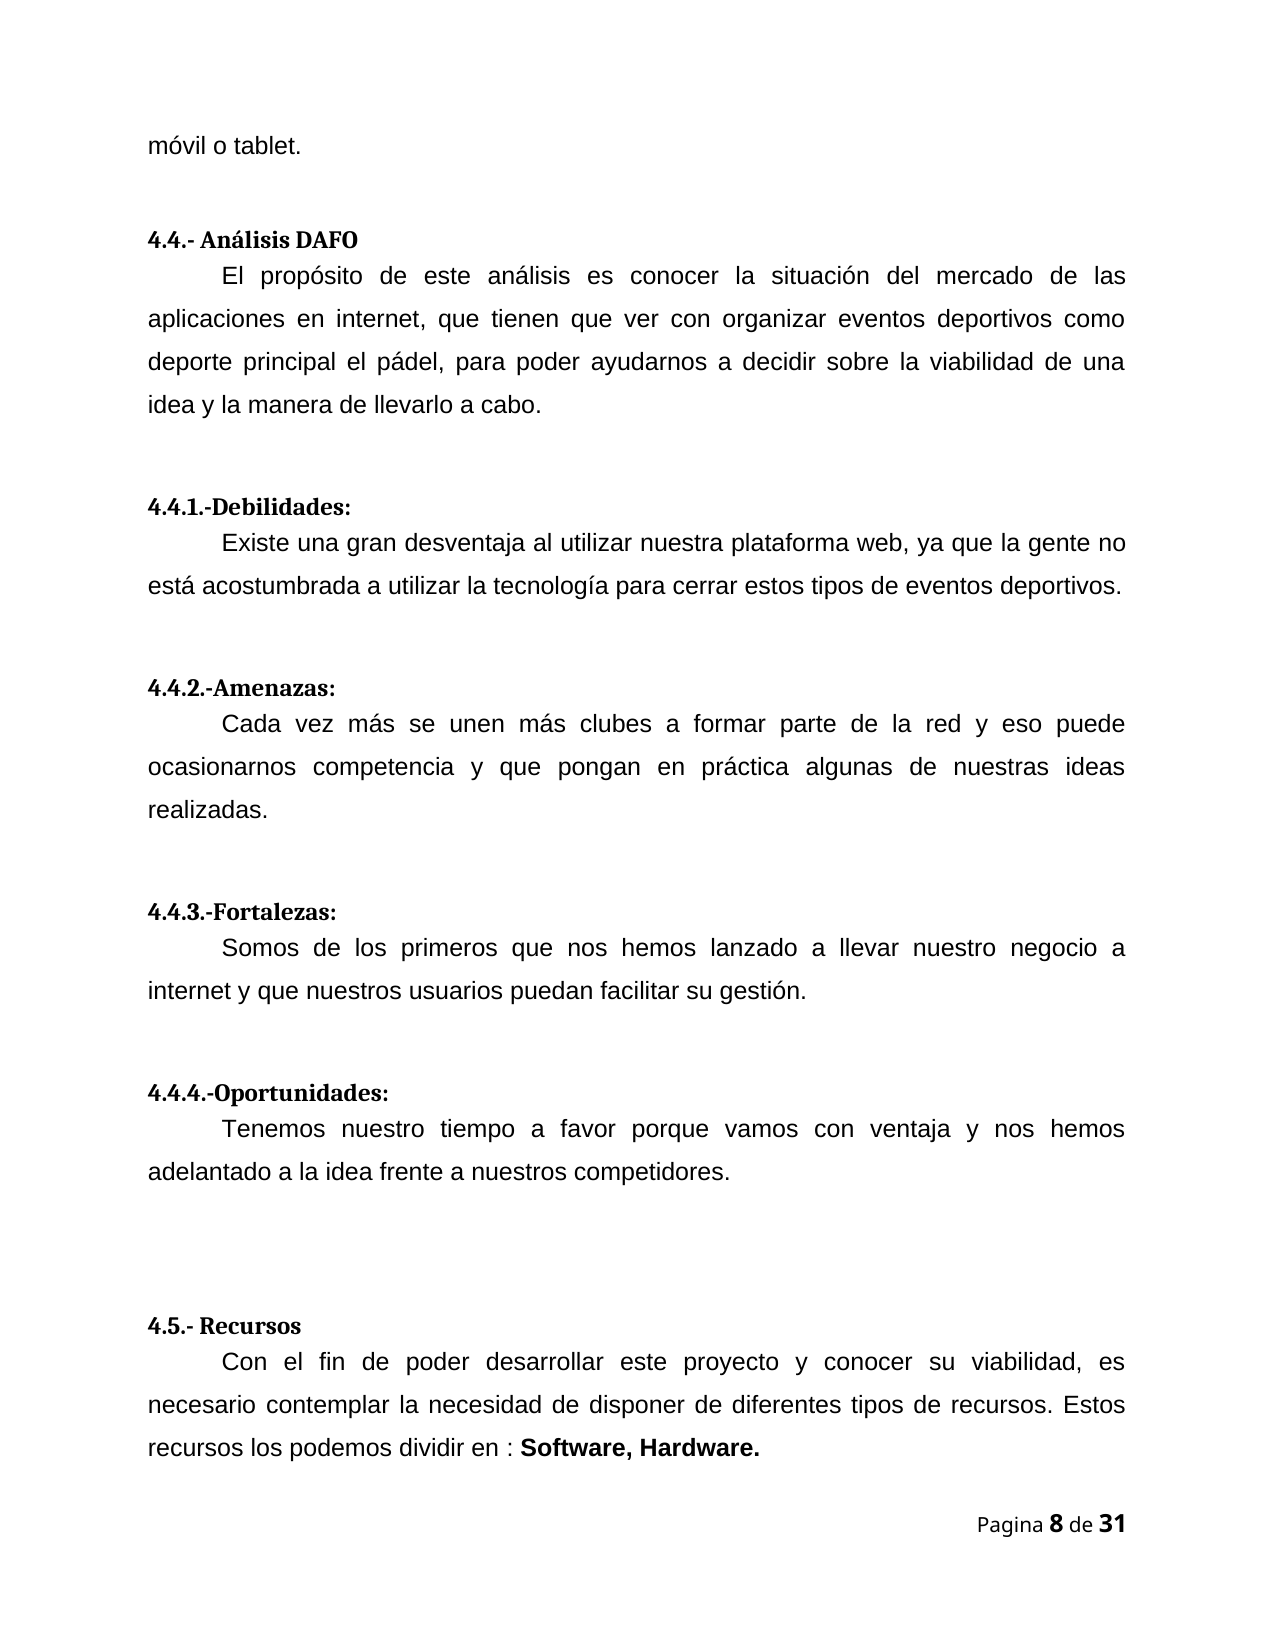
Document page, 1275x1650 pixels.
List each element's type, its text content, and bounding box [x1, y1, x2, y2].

subtitle 4.4.1.-Debilidades: [148, 493, 1127, 522]
subtitle 4.5.- Recursos [148, 1312, 1127, 1341]
text Somos de los primeros que nos hemos lanzado a llevar nuestro negocio a internet y que nuestros usuarios puedan facilitar su gestión. [148, 933, 1127, 1005]
text Con el fin de poder desarrollar este proyecto y conocer su viabilidad, es necesario contemplar la necesidad de disponer de diferentes tipos de recursos. Estos recursos los podemos dividir en : Software, Hardware. [148, 1347, 1127, 1462]
subtitle 4.4.4.-Oportunidades: [148, 1079, 1127, 1108]
subtitle 4.4.2.-Amenazas: [148, 674, 1127, 703]
text El propósito de este análisis es conocer la situación del mercado de las aplicaciones en internet, que tienen que ver con organizar eventos deportivos como deporte principal el pádel, para poder ayudarnos a decidir sobre la viabilidad de una idea y la manera de llevarlo a cabo. [148, 261, 1127, 419]
subtitle 4.4.3.-Fortalezas: [148, 898, 1127, 927]
subtitle 4.4.- Análisis DAFO [148, 226, 1127, 254]
text Tenemos nuestro tiempo a favor porque vamos con ventaja y nos hemos adelantado a la idea frente a nuestros competidores. [148, 1114, 1127, 1186]
text móvil o tablet. [148, 131, 1127, 203]
text Cada vez más se unen más clubes a formar parte de la red y eso puede ocasionarnos competencia y que pongan en práctica algunas de nuestras ideas realizadas. [148, 709, 1127, 824]
text Existe una gran desventaja al utilizar nuestra plataforma web, ya que la gente no está acostumbrada a utilizar la tecnología para cerrar estos tipos de eventos deportivos. [148, 528, 1127, 600]
